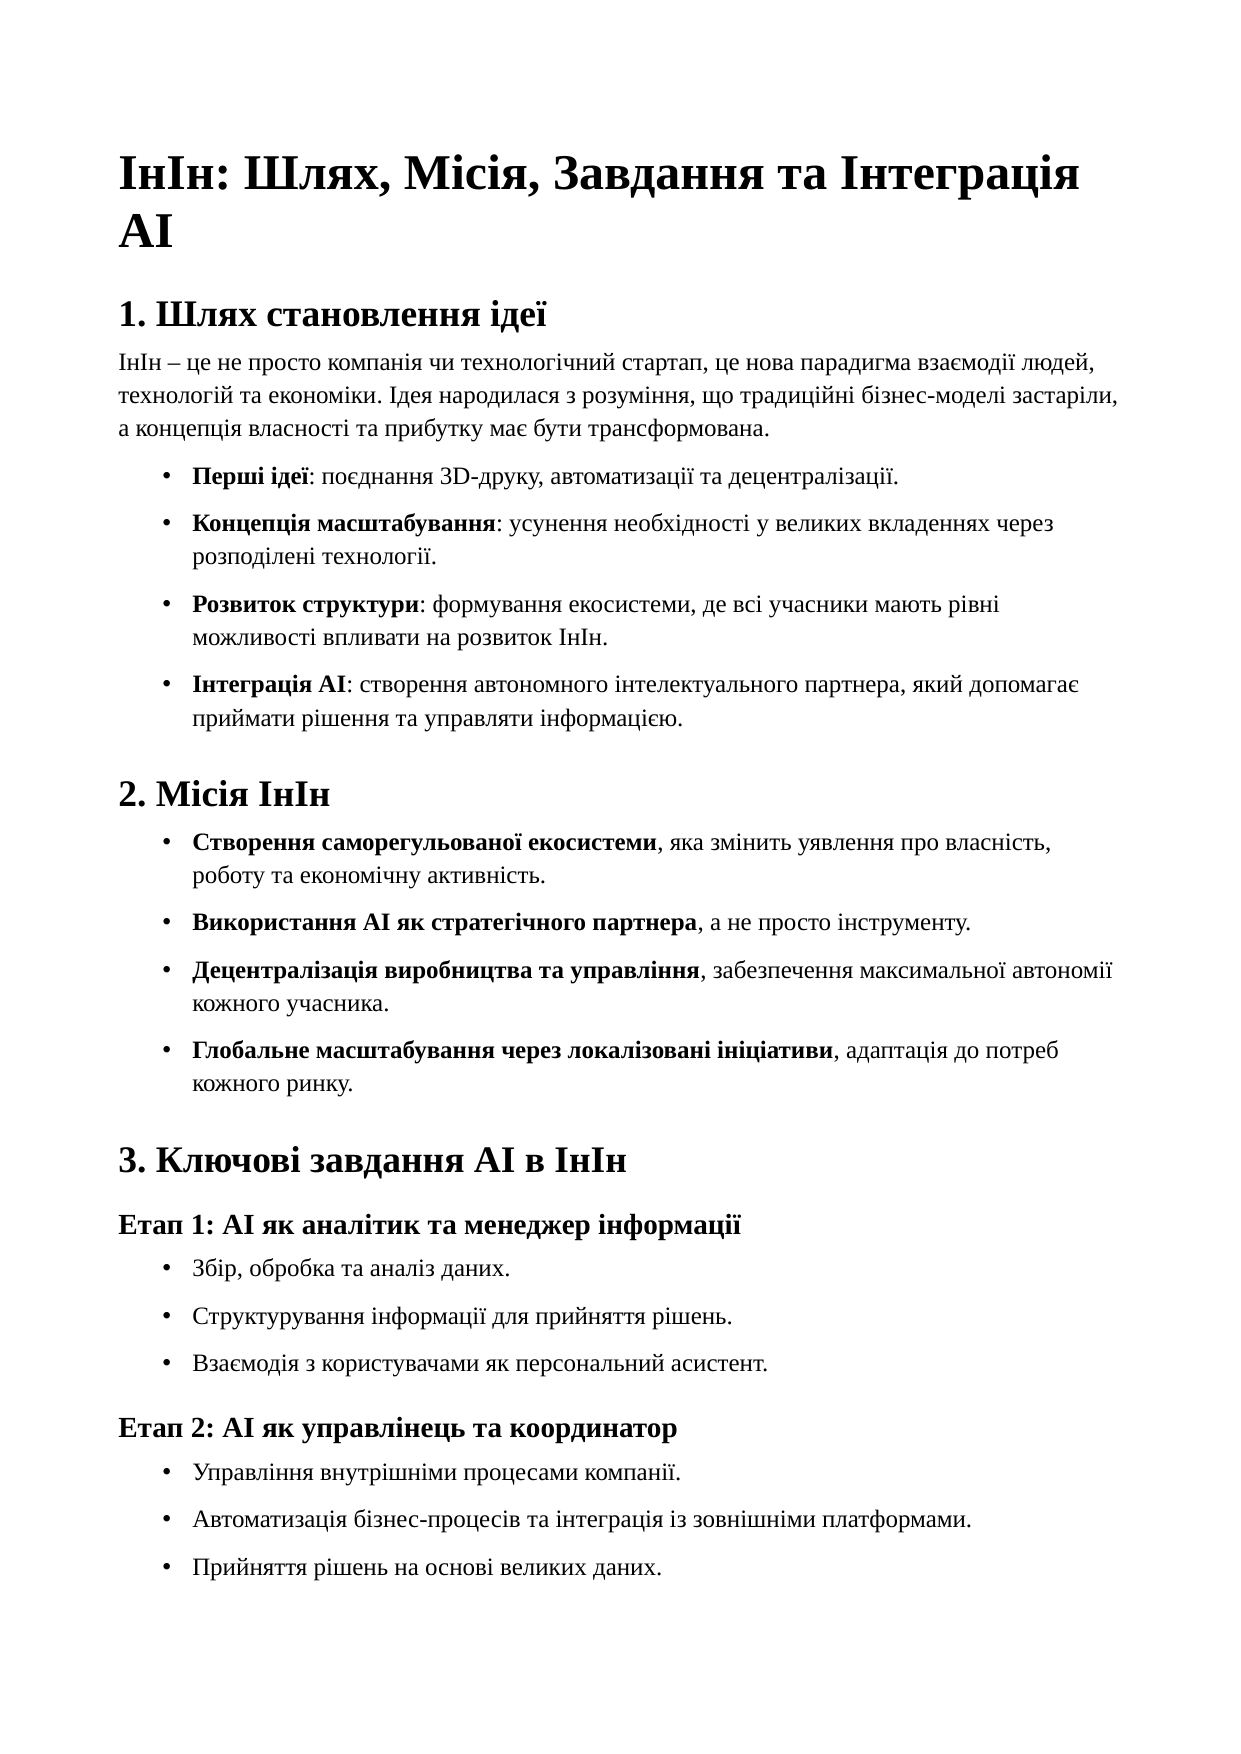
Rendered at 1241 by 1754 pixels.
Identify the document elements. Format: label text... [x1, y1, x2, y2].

list Збір, обробка та аналіз даних. [162, 1253, 1122, 1282]
list Прийняття рішень на основі великих даних. [162, 1552, 1122, 1581]
list Розвиток структури: формування екосистеми, де всі учасники мають рівні можливості впливати на розвиток ІнІн. [162, 589, 1122, 651]
list Використання AI як стратегічного партнера, а не просто інструменту. [162, 907, 1122, 936]
subtitle Етап 1: AI як аналітик та менеджер інформації [118, 1207, 1122, 1241]
list Управління внутрішніми процесами компанії. [162, 1457, 1122, 1485]
list Інтеграція AI: створення автономного інтелектуального партнера, який допомагає приймати рішення та управляти інформацією. [162, 669, 1122, 731]
list Децентралізація виробництва та управління, забезпечення максимальної автономії кожного учасника. [162, 955, 1122, 1017]
subtitle ІнІн: Шлях, Місія, Завдання та Інтеграція AI [118, 143, 1122, 258]
list Глобальне масштабування через локалізовані ініціативи, адаптація до потреб кожного ринку. [162, 1036, 1122, 1097]
list Взаємодія з користувачами як персональний асистент. [162, 1348, 1122, 1377]
list Перші ідеї: поєднання 3D-друку, автоматизації та децентралізації. [162, 461, 1122, 489]
list Концепція масштабування: усунення необхідності у великих вкладеннях через розподілені технології. [162, 508, 1122, 570]
subtitle Етап 2: AI як управлінець та координатор [118, 1411, 1122, 1444]
subtitle 2. Місія ІнІн [118, 771, 1122, 814]
list Структурування інформації для прийняття рішень. [162, 1301, 1122, 1329]
subtitle 1. Шлях становлення ідеї [118, 291, 1122, 334]
subtitle 3. Ключові завдання AI в ІнІн [118, 1137, 1122, 1180]
list Створення саморегульованої екосистеми, яка змінить уявлення про власність, роботу та економічну активність. [162, 827, 1122, 888]
text ІнІн – це не просто компанія чи технологічний стартап, це нова парадигма взаємодії людей, технологій та економіки. Ідея народилася з розуміння, що традиційні бізнес-моделі застаріли, а концепція власності та прибутку має бути трансформована. [118, 347, 1122, 442]
list Автоматизація бізнес-процесів та інтеграція із зовнішніми платформами. [162, 1504, 1122, 1533]
